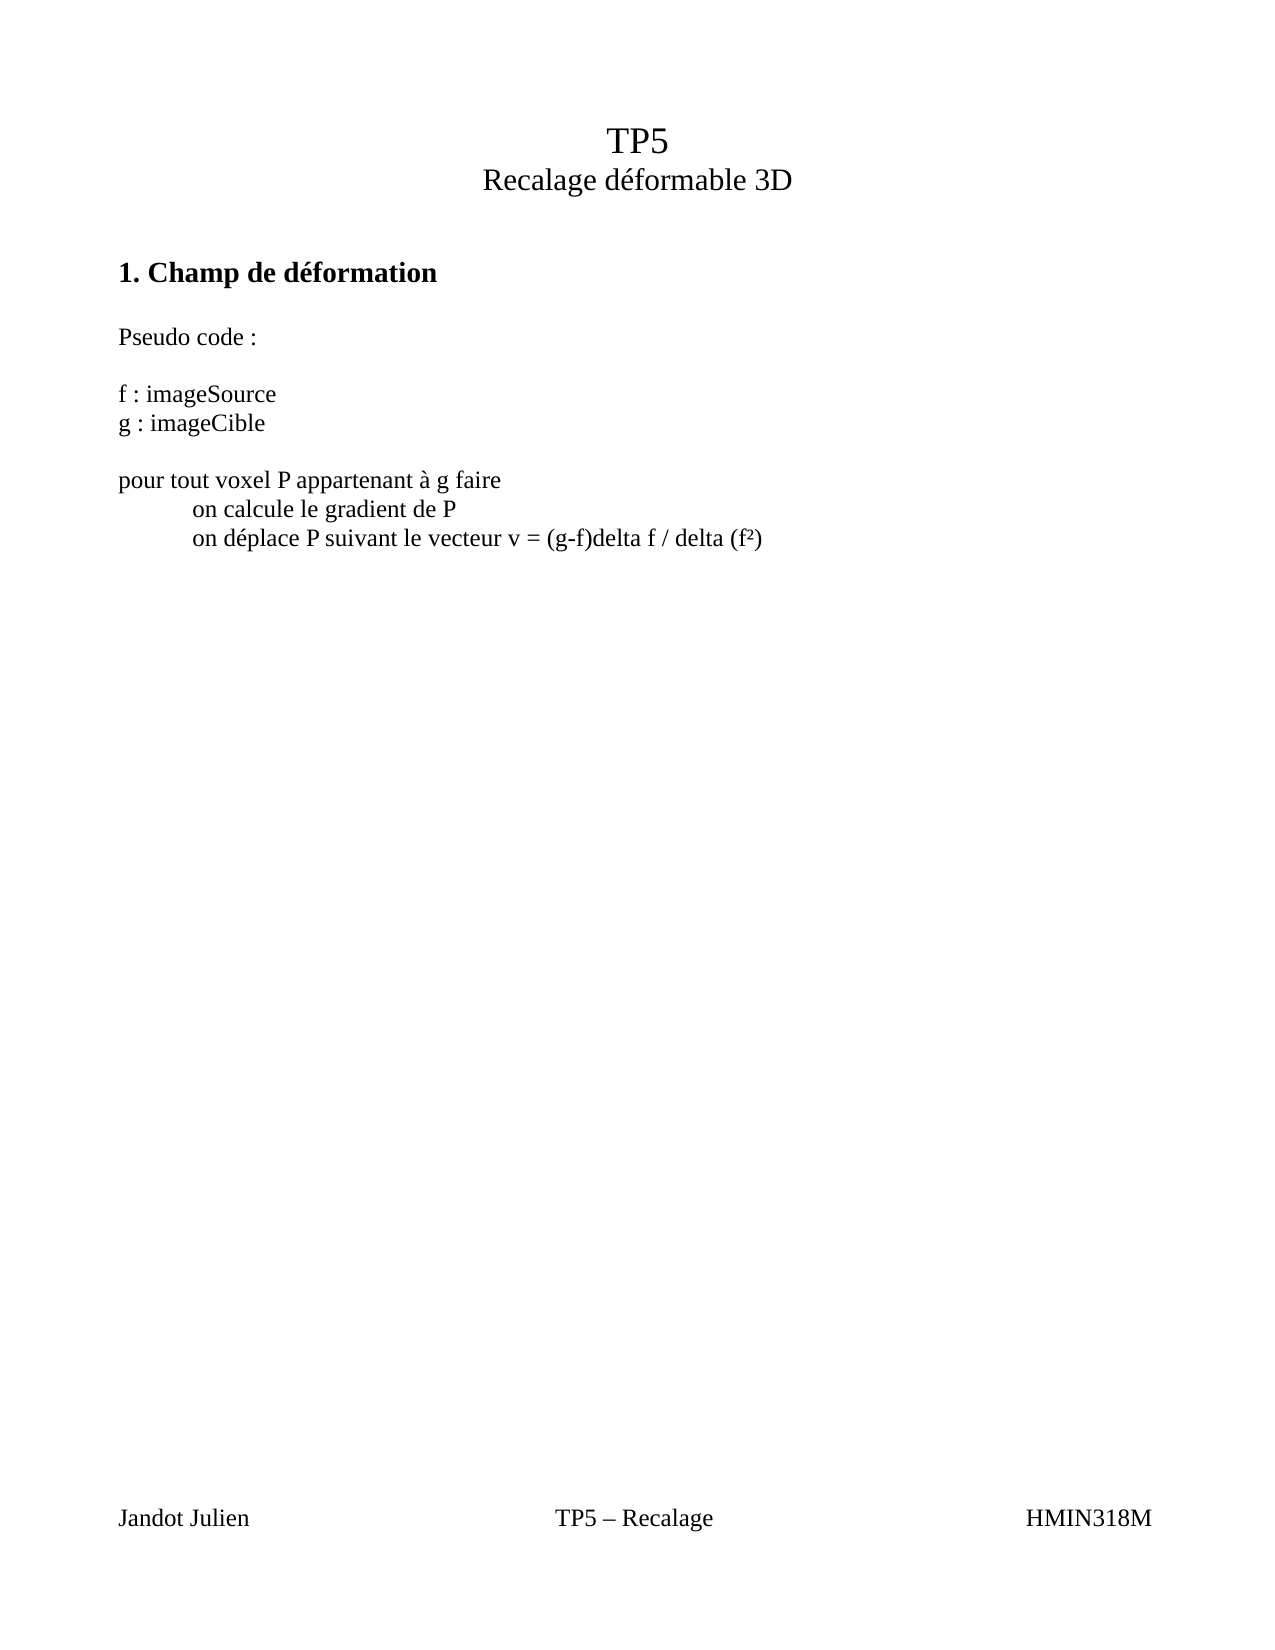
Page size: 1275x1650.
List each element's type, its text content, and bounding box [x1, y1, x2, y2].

text pour tout voxel P appartenant à g faire [118, 466, 1157, 494]
text on déplace P suivant le vecteur v = (g-f)delta f / delta (f²) [118, 523, 1157, 552]
text on calcule le gradient de P [118, 494, 1157, 523]
text Recalage déformable 3D [118, 161, 1157, 197]
text 1. Champ de déformation [118, 255, 1157, 288]
text TP5 [118, 118, 1157, 161]
text Pseudo code : [118, 322, 1157, 351]
text f : imageSource [118, 379, 1157, 408]
text g : imageCible [118, 408, 1157, 437]
